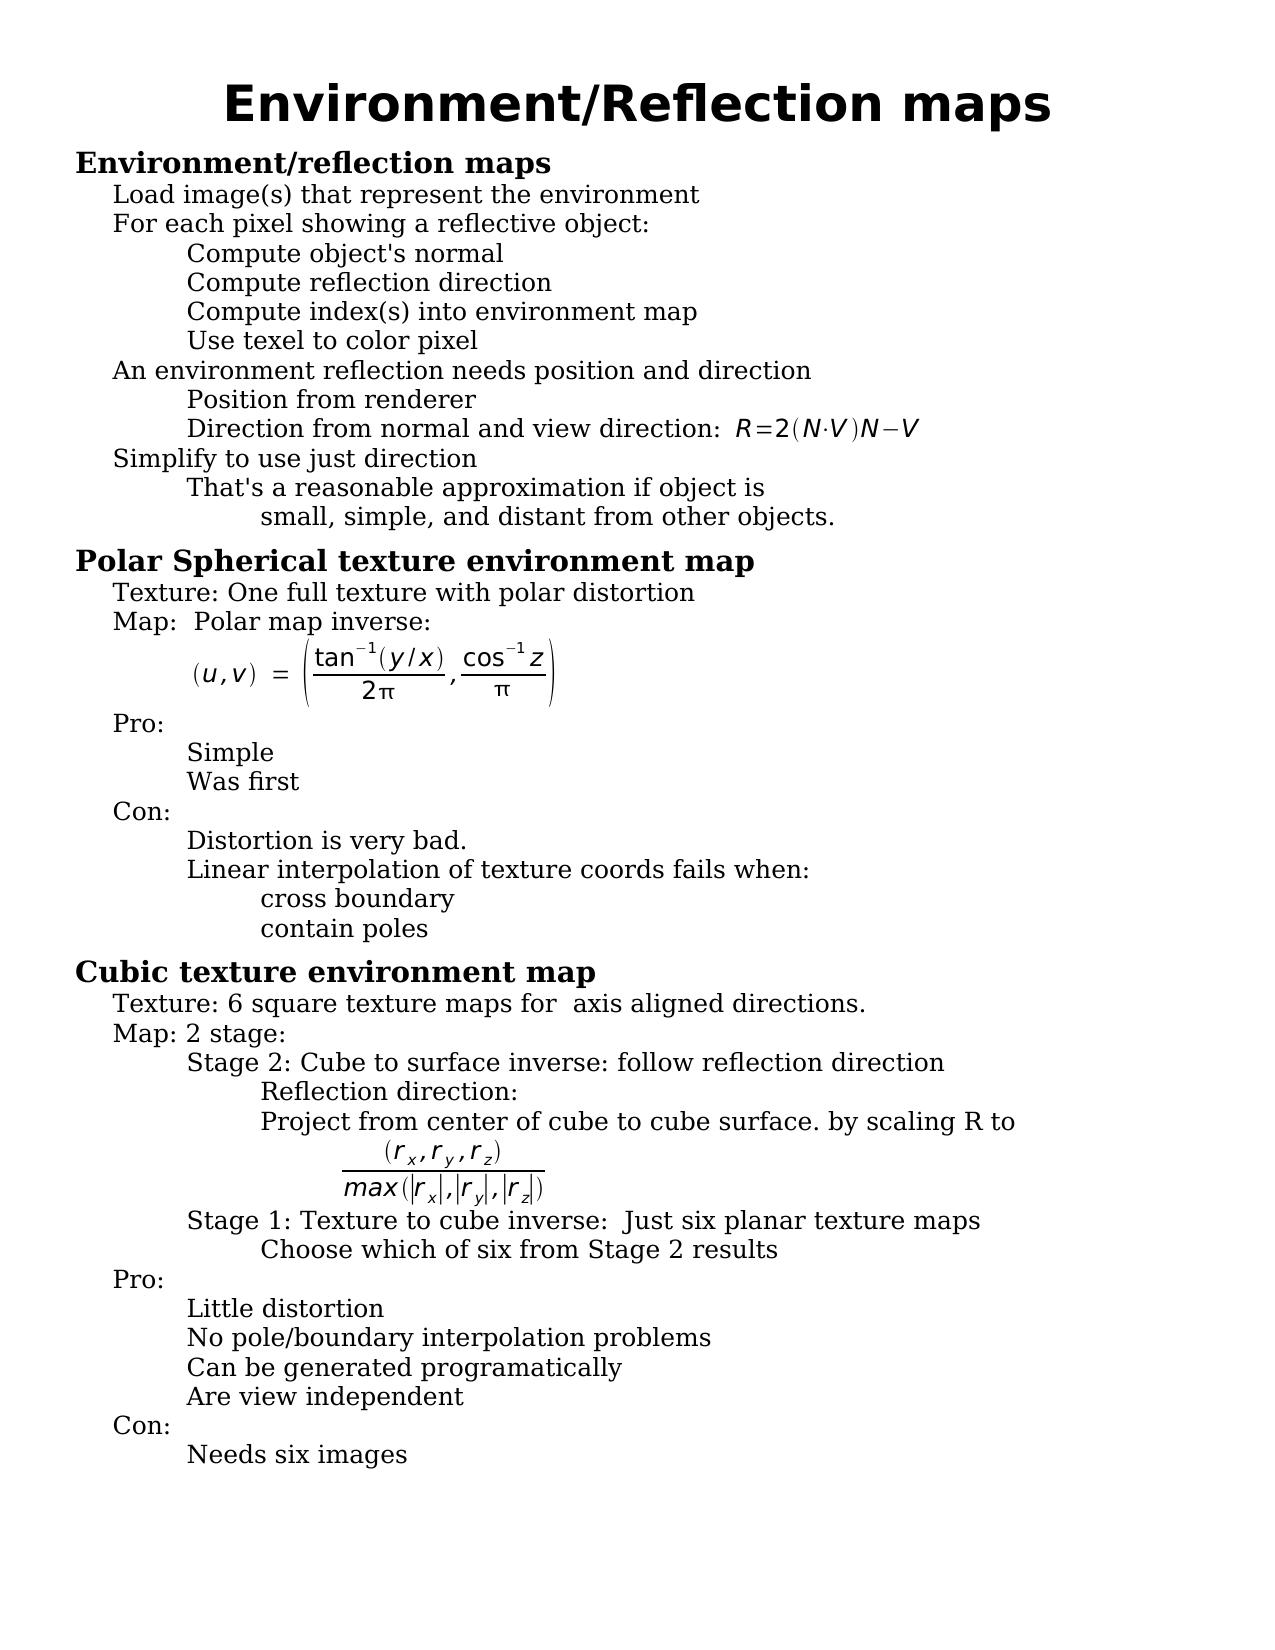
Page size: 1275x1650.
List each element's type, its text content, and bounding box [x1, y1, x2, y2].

text Are view independent [112, 1382, 1200, 1411]
text Con: [112, 797, 1200, 826]
text Project from center of cube to cube surface. by scaling R to [112, 1107, 1200, 1136]
subtitle Polar Spherical texture environment map [75, 544, 1200, 578]
text Texture: 6 square texture maps for axis aligned directions. [112, 989, 1200, 1019]
text Linear interpolation of texture coords fails when: [112, 855, 1200, 884]
text cross boundary [112, 884, 1200, 914]
text Simplify to use just direction [112, 444, 1200, 473]
text No pole/boundary interpolation problems [112, 1323, 1200, 1353]
text Map: Polar map inverse: [112, 607, 1200, 637]
text Pro: [112, 1265, 1200, 1294]
text Pro: [112, 709, 1200, 738]
text Direction from normal and view direction: [112, 414, 1200, 444]
text Texture: One full texture with polar distortion [112, 578, 1200, 607]
text Distortion is very bad. [112, 826, 1200, 855]
text Compute reflection direction [112, 268, 1200, 297]
text For each pixel showing a reflective object: [112, 209, 1200, 239]
text Use texel to color pixel [112, 327, 1200, 356]
subtitle Cubic texture environment map [75, 955, 1200, 989]
text Position from renderer [112, 385, 1200, 414]
text Needs six images [112, 1441, 1200, 1470]
text Was first [112, 767, 1200, 797]
text small, simple, and distant from other objects. [112, 502, 1200, 532]
subtitle Environment/reflection maps [75, 146, 1200, 180]
text Load image(s) that represent the environment [112, 180, 1200, 209]
text Choose which of six from Stage 2 results [112, 1236, 1200, 1265]
text Stage 2: Cube to surface inverse: follow reflection direction [112, 1048, 1200, 1077]
text Stage 1: Texture to cube inverse: Just six planar texture maps [112, 1206, 1200, 1236]
text Con: [112, 1411, 1200, 1441]
subtitle Environment/Reflection maps [75, 75, 1200, 133]
text That's a reasonable approximation if object is [112, 473, 1200, 502]
text Compute object's normal [112, 239, 1200, 268]
text An environment reflection needs position and direction [112, 356, 1200, 385]
text contain poles [112, 914, 1200, 943]
text Can be generated programatically [112, 1353, 1200, 1382]
text Little distortion [112, 1294, 1200, 1323]
text Map: 2 stage: [112, 1019, 1200, 1048]
text Simple [112, 738, 1200, 767]
text Reflection direction: [112, 1077, 1200, 1107]
text Compute index(s) into environment map [112, 297, 1200, 327]
